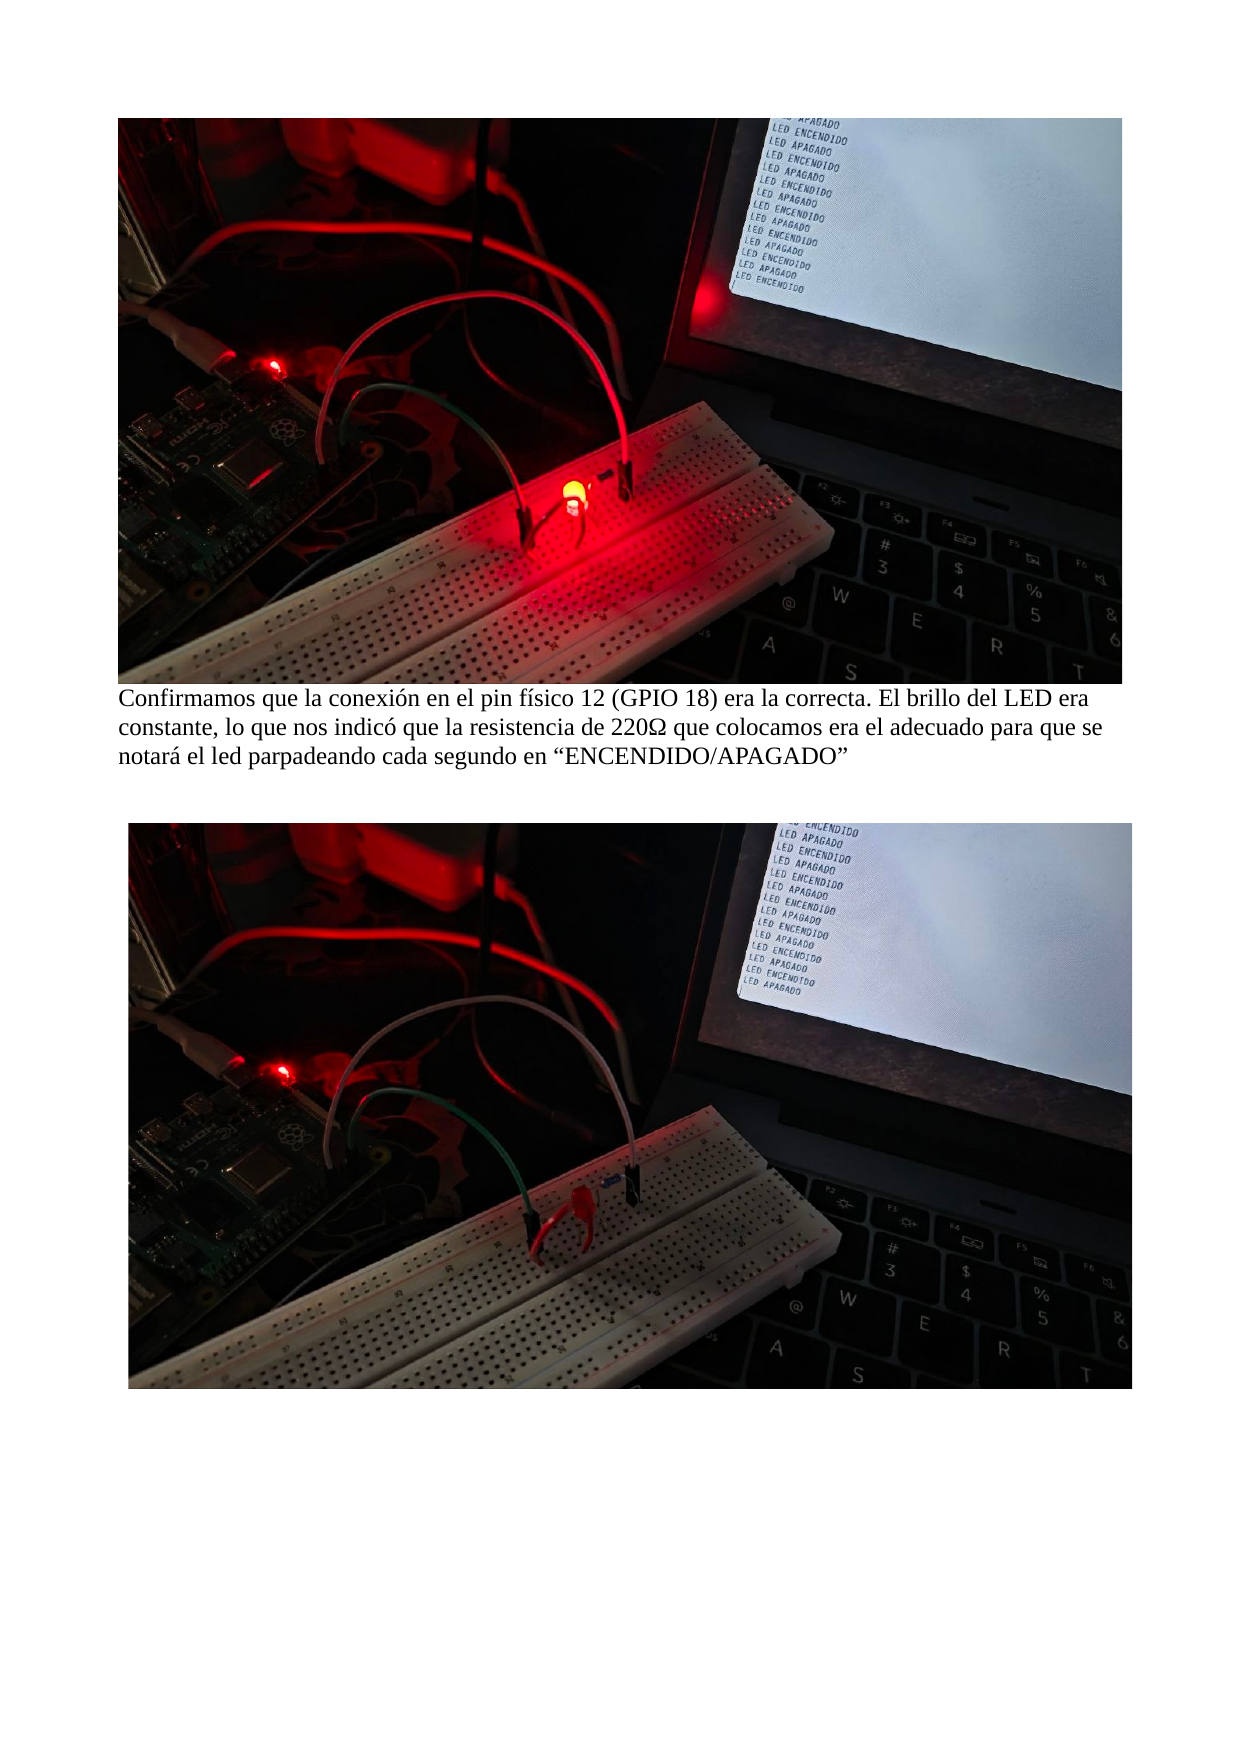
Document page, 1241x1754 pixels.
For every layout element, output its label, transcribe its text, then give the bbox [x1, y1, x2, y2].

picture [118, 118, 1123, 684]
picture [128, 823, 1133, 1389]
text Confirmamos que la conexión en el pin físico 12 (GPIO 18) era la correcta. El brillo del LED era constante, lo que nos indicó que la resistencia de 220Ω que colocamos era el adecuado para que se notará el led parpadeando cada segundo en “ENCENDIDO/APAGADO” [118, 684, 1122, 770]
